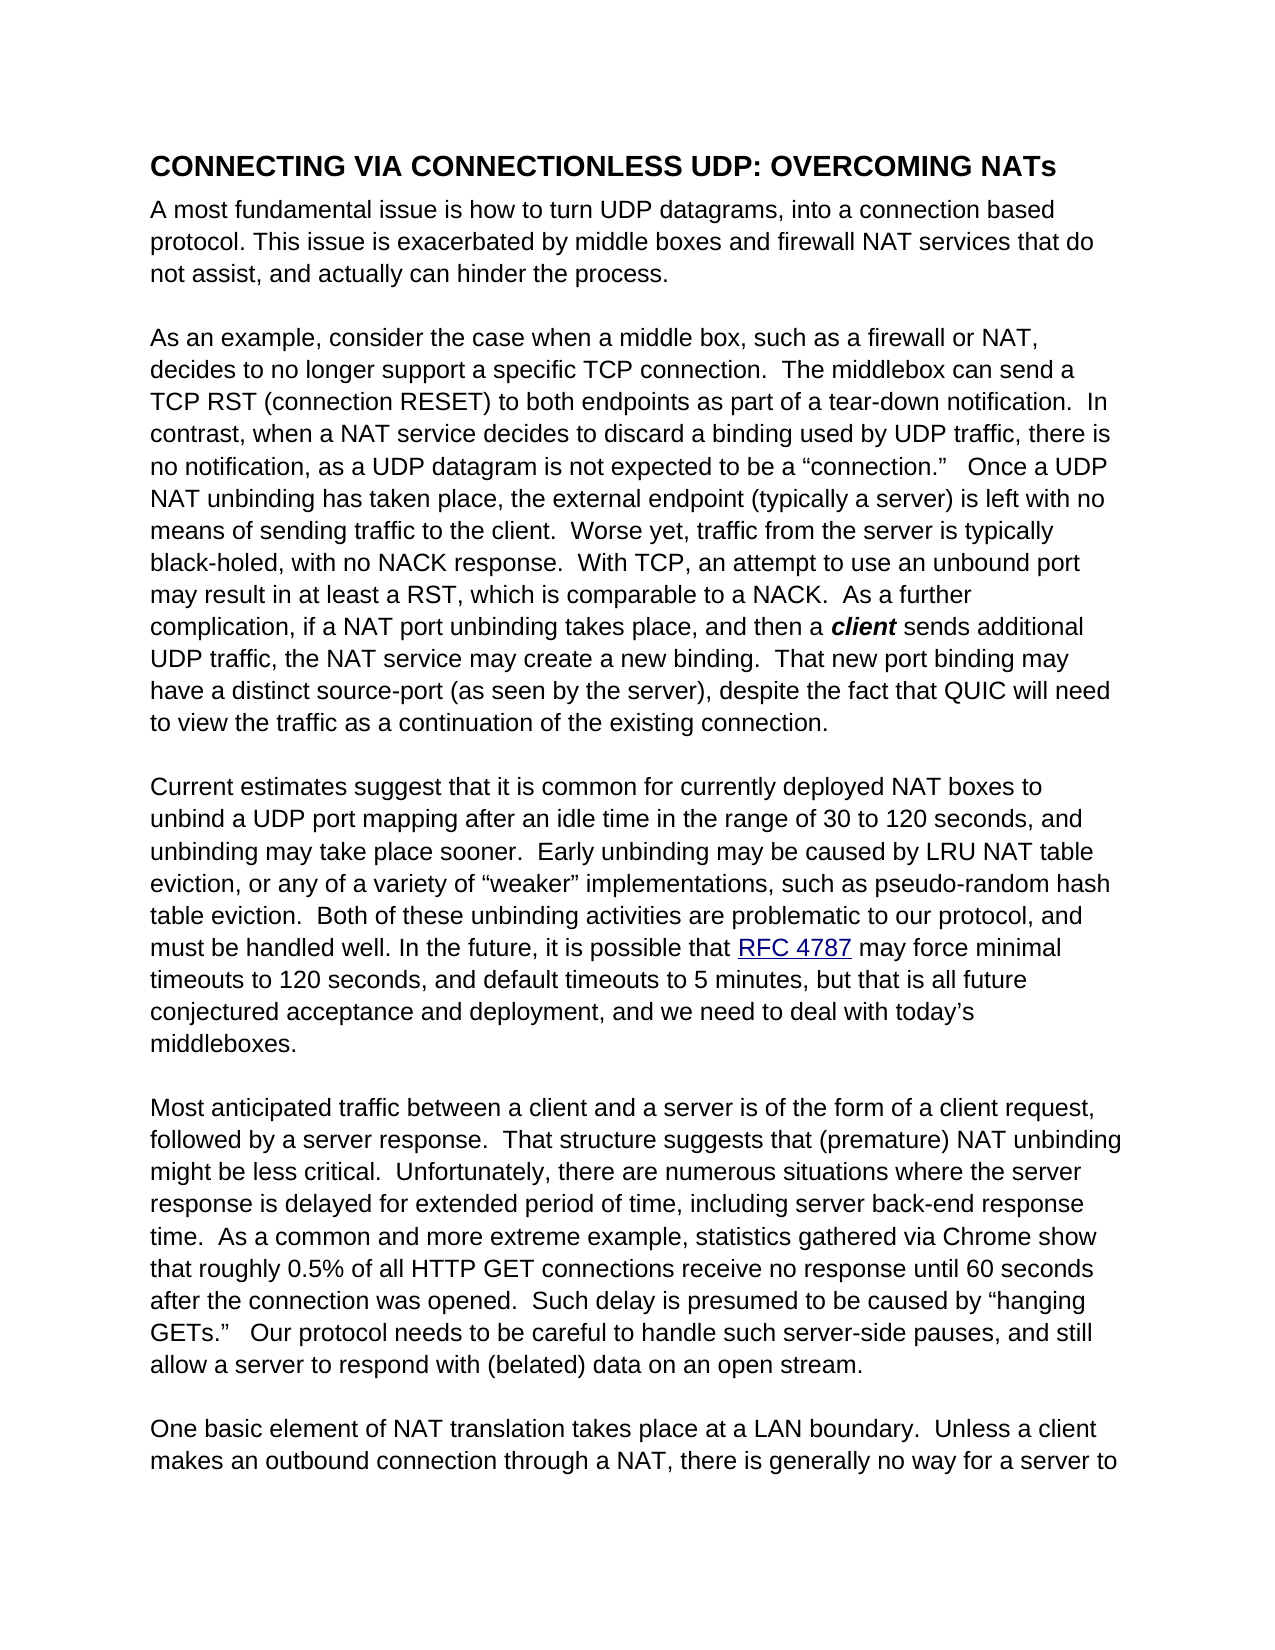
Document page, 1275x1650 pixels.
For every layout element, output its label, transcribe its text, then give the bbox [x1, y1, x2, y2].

text Current estimates suggest that it is common for currently deployed NAT boxes to unbind a UDP port mapping after an idle time in the range of 30 to 120 seconds, and unbinding may take place sooner. Early unbinding may be caused by LRU NAT table eviction, or any of a variety of “weaker” implementations, such as pseudo-random hash table eviction. Both of these unbinding activities are problematic to our protocol, and must be handled well. In the future, it is possible that RFC 4787 may force minimal timeouts to 120 seconds, and default timeouts to 5 minutes, but that is all future conjectured acceptance and deployment, and we need to deal with today’s middleboxes. [150, 773, 1125, 1058]
subtitle CONNECTING VIA CONNECTIONLESS UDP: OVERCOMING NATs [150, 150, 1125, 183]
text A most fundamental issue is how to turn UDP datagrams, into a connection based protocol. This issue is exacerbated by middle boxes and firewall NAT services that do not assist, and actually can hinder the process. [150, 196, 1125, 288]
text As an example, consider the case when a middle box, such as a firewall or NAT, decides to no longer support a specific TCP connection. The middlebox can send a TCP RST (connection RESET) to both endpoints as part of a tear-down notification. In contrast, when a NAT service decides to discard a binding used by UDP traffic, there is no notification, as a UDP datagram is not expected to be a “connection.” Once a UDP NAT unbinding has taken place, the external endpoint (typically a server) is left with no means of sending traffic to the client. Worse yet, traffic from the server is typically black-holed, with no NACK response. With TCP, an attempt to use an unbound port may result in at least a RST, which is comparable to a NACK. As a further complication, if a NAT port unbinding takes place, and then a client sends additional UDP traffic, the NAT service may create a new binding. That new port binding may have a distinct source-port (as seen by the server), despite the fact that QUIC will need to view the traffic as a continuation of the existing connection. [150, 324, 1125, 737]
text Most anticipated traffic between a client and a server is of the form of a client request, followed by a server response. That structure suggests that (premature) NAT unbinding might be less critical. Unfortunately, there are numerous situations where the server response is delayed for extended period of time, including server back-end response time. As a common and more extreme example, statistics gathered via Chrome show that roughly 0.5% of all HTTP GET connections receive no response until 60 seconds after the connection was opened. Such delay is presumed to be caused by “hanging GETs.” Our protocol needs to be careful to handle such server-side pauses, and still allow a server to respond with (belated) data on an open stream. [150, 1094, 1125, 1379]
text One basic element of NAT translation takes place at a LAN boundary. Unless a client makes an outbound connection through a NAT, there is generally no way for a server to [150, 1415, 1125, 1475]
